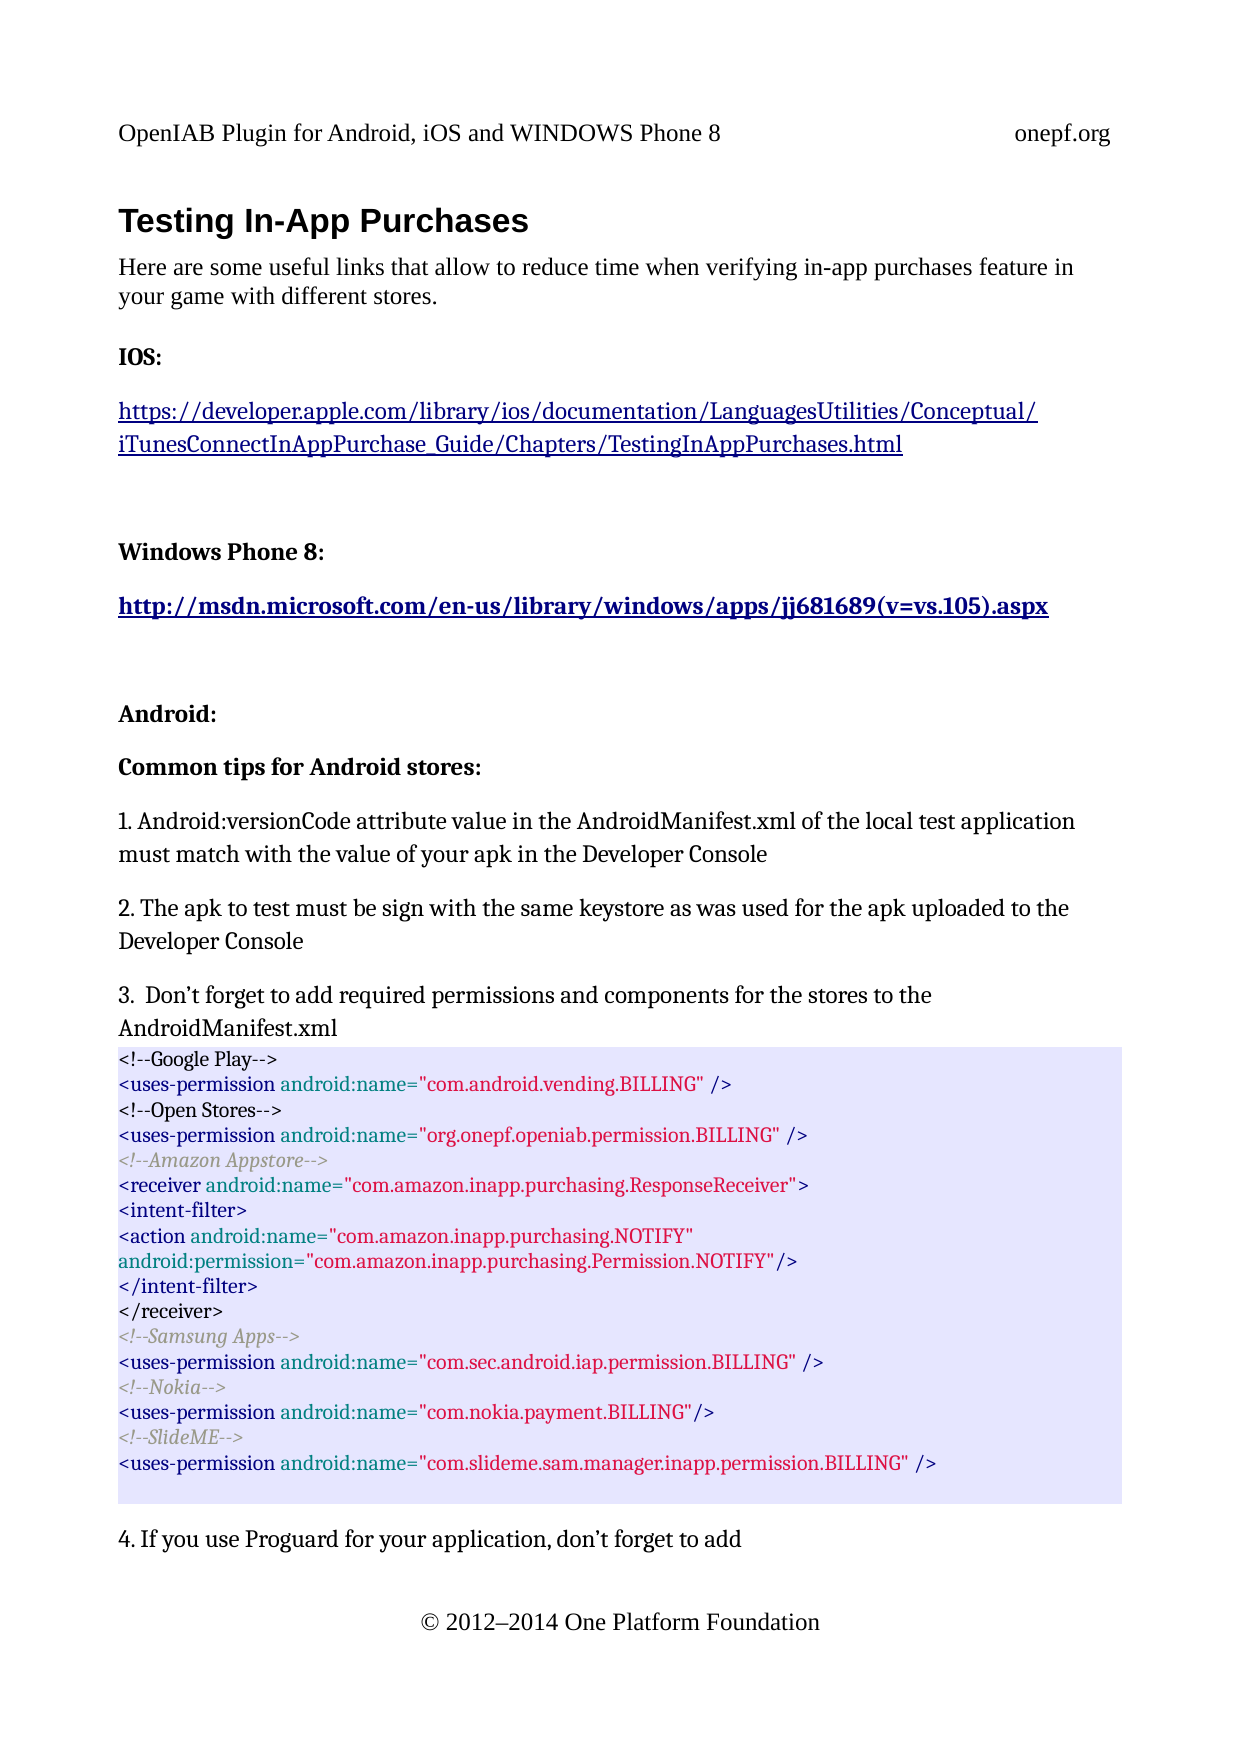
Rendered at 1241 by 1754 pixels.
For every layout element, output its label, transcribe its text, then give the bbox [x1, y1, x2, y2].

subtitle Testing In-App Purchases [118, 201, 1122, 240]
text <receiver android:name="com.amazon.inapp.purchasing.ResponseReceiver"> [118, 1173, 1122, 1198]
text <action android:name="com.amazon.inapp.purchasing.NOTIFY" android:permission="com.amazon.inapp.purchasing.Permission.NOTIFY"/> [118, 1223, 1122, 1274]
text <intent-filter> [118, 1198, 1122, 1223]
text <uses-permission android:name="com.slideme.sam.manager.inapp.permission.BILLING" /> [118, 1450, 1122, 1476]
text Windows Phone 8: [118, 538, 1122, 567]
text <uses-permission android:name="com.nokia.payment.BILLING"/> [118, 1400, 1122, 1425]
text 2. The apk to test must be sign with the same keystore as was used for the apk uploaded to the Developer Console [118, 894, 1122, 956]
text <uses-permission android:name="org.onepf.openiab.permission.BILLING" /> [118, 1123, 1122, 1148]
text </receiver> [118, 1299, 1122, 1324]
text 4. If you use Proguard for your application, don’t forget to add [118, 1525, 1122, 1554]
text <!--Amazon Appstore--> [118, 1148, 1122, 1173]
text https://developer.apple.com/library/ios/documentation/LanguagesUtilities/Conceptual/iTunesConnectInAppPurchase_Guide/Chapters/TestingInAppPurchases.html [118, 397, 1122, 459]
text <!--Nokia--> [118, 1375, 1122, 1400]
text <!--Samsung Apps--> [118, 1324, 1122, 1349]
text <!--SlideME--> [118, 1425, 1122, 1450]
text Android: [118, 699, 1122, 728]
text </intent-filter> [118, 1274, 1122, 1299]
text IOS: [118, 343, 1122, 372]
text Here are some useful links that allow to reduce time when verifying in-app purchases feature in your game with different stores. [118, 252, 1122, 310]
text Common tips for Android stores: [118, 753, 1122, 782]
text <!--Open Stores--> [118, 1097, 1122, 1123]
text 1. Android:versionCode attribute value in the AndroidManifest.xml of the local test application must match with the value of your apk in the Developer Console [118, 807, 1122, 869]
text 3. Don’t forget to add required permissions and components for the stores to the AndroidManifest.xml [118, 981, 1122, 1043]
text http://msdn.microsoft.com/en-us/library/windows/apps/jj681689(v=vs.105).aspx [118, 592, 1122, 621]
text <uses-permission android:name="com.sec.android.iap.permission.BILLING" /> [118, 1349, 1122, 1375]
text <!--Google Play--> [118, 1047, 1122, 1072]
text <uses-permission android:name="com.android.vending.BILLING" /> [118, 1072, 1122, 1097]
